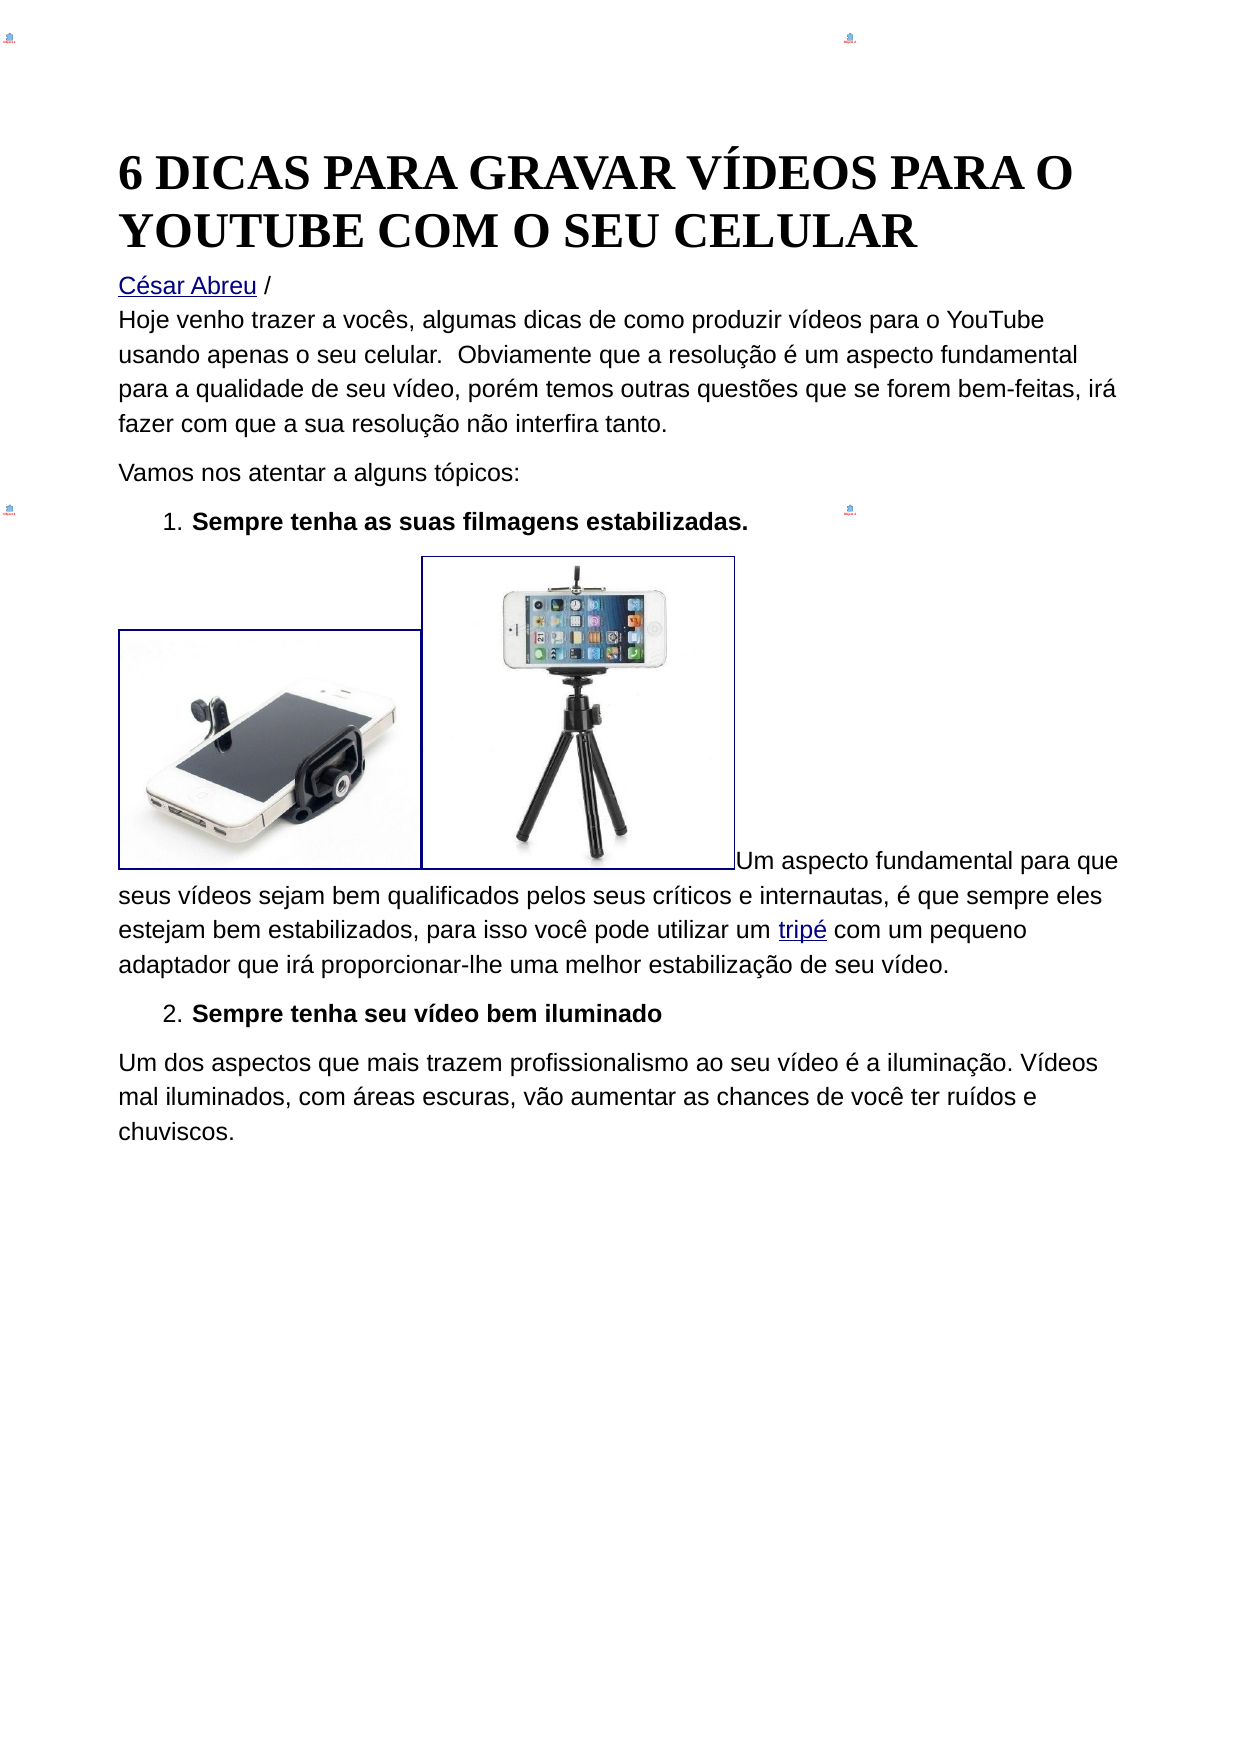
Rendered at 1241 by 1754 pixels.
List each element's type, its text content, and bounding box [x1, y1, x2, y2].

text Um dos aspectos que mais trazem profissionalismo ao seu vídeo é a iluminação. Vídeos mal iluminados, com áreas escuras, vão aumentar as chances de você ter ruídos e chuviscos. [118, 1048, 1122, 1146]
text César Abreu / [118, 271, 1122, 299]
text Vamos nos atentar a alguns tópicos: [118, 458, 1122, 486]
picture [120, 631, 420, 868]
text Hoje venho trazer a vocês, algumas dicas de como produzir vídeos para o YouTube usando apenas o seu celular. Obviamente que a resolução é um aspecto fundamental para a qualidade de seu vídeo, porém temos outras questões que se forem bem-feitas, irá fazer com que a sua resolução não interfira tanto. [118, 305, 1122, 437]
picture [423, 557, 734, 868]
subtitle 6 DICAS PARA GRAVAR VÍDEOS PARA O YOUTUBE COM O SEU CELULAR [118, 143, 1122, 258]
text Um aspecto fundamental para que seus vídeos sejam bem qualificados pelos seus críticos e internautas, é que sempre eles estejam bem estabilizados, para isso você pode utilizar um tripé com um pequeno adaptador que irá proporcionar-lhe uma melhor estabilização de seu vídeo. [118, 556, 1122, 978]
list Sempre tenha as suas filmagens estabilizadas. [162, 507, 1122, 535]
list Sempre tenha seu vídeo bem iluminado [162, 999, 1122, 1028]
